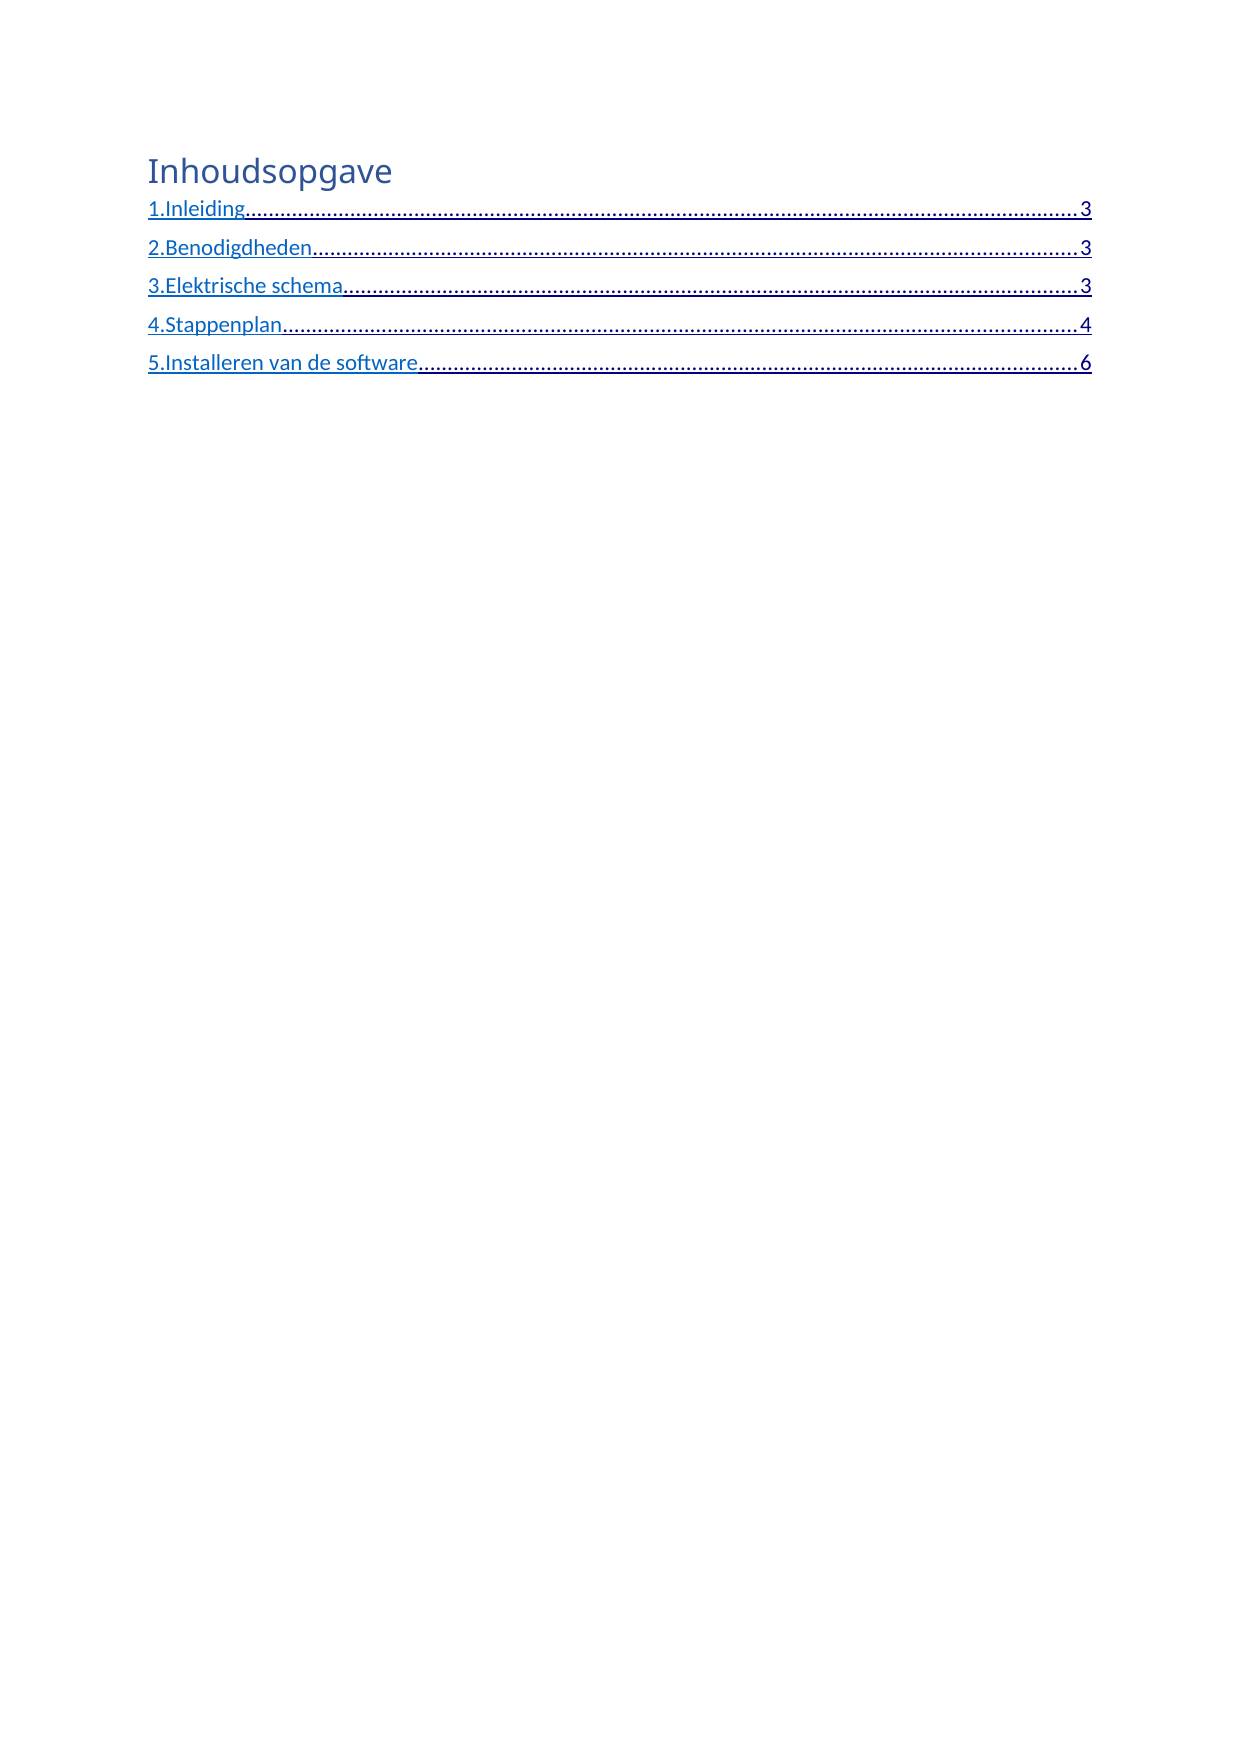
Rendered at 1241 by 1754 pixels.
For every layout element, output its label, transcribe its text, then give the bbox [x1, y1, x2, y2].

text 1. Inleiding 3 [148, 194, 1093, 222]
text 5. Installeren van de software 6 [148, 348, 1093, 376]
text 3. Elektrische schema 3 [148, 271, 1093, 299]
text Inhoudsopgave [148, 148, 1093, 193]
text 2. Benodigdheden 3 [148, 233, 1093, 261]
text 4. Stappenplan 4 [148, 310, 1093, 338]
